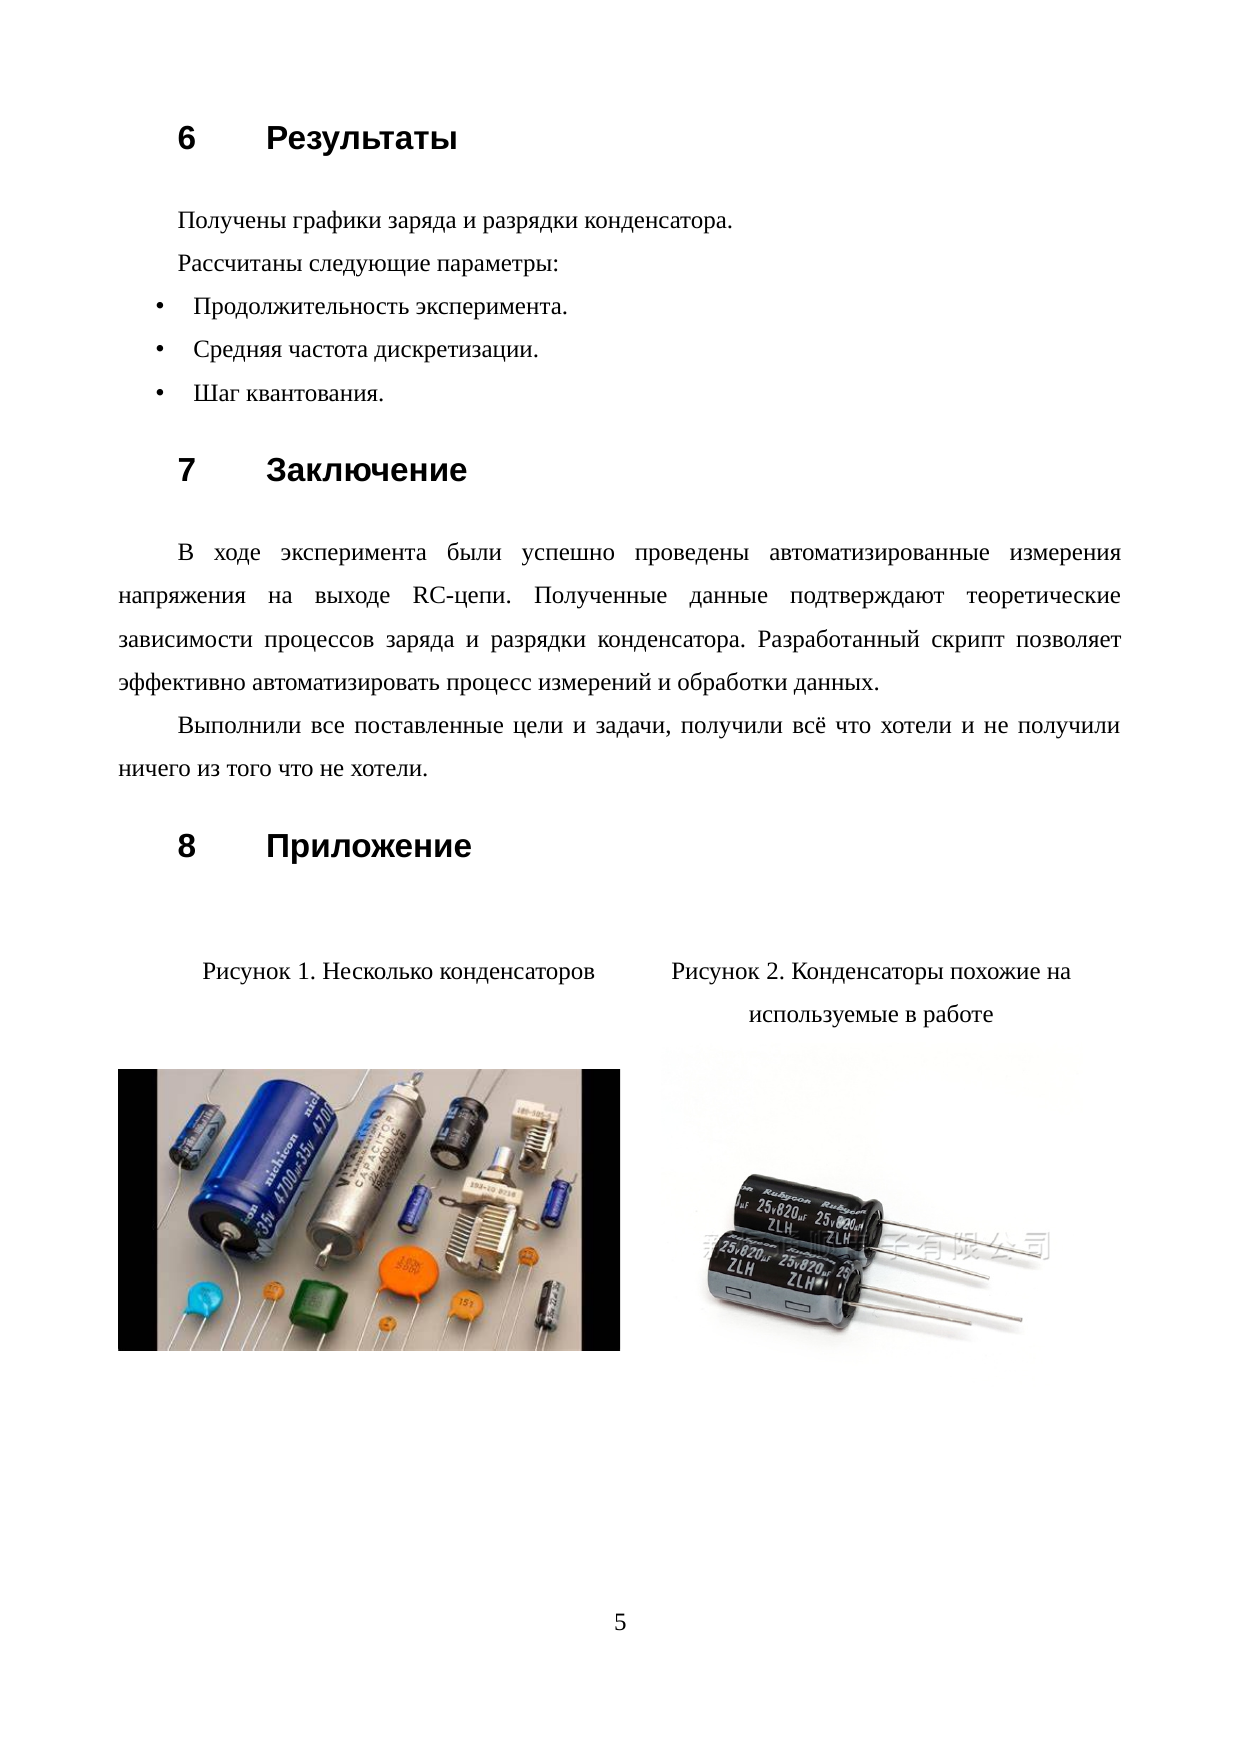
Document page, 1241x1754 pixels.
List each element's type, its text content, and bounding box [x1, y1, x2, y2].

table_header Рисунок 1. Несколько конденсаторов [118, 913, 620, 1069]
text В ходе эксперимента были успешно проведены автоматизированные измерения напряжения на выходе RC-цепи. Полученные данные подтверждают теоретические зависимости процессов заряда и разрядки конденсатора. Разработанный скрипт позволяет эффективно автоматизировать процесс измерений и обработки данных. [118, 537, 1122, 696]
table_header [118, 1351, 620, 1480]
table_header Рисунок 2. Конденсаторы похожие на используемые в работе [620, 913, 1122, 1480]
list Средняя частота дискретизации. [156, 334, 1122, 363]
text Выполнили все поставленные цели и задачи, получили всё что хотели и не получили ничего из того что не хотели. [118, 710, 1122, 782]
list Продолжительность эксперимента. [156, 291, 1122, 320]
picture [659, 1042, 1083, 1466]
subtitle Заключение [118, 450, 1122, 489]
subtitle Результаты [118, 118, 1122, 157]
text Рассчитаны следующие параметры: [118, 248, 1122, 277]
picture [118, 1069, 621, 1351]
subtitle Приложение [118, 826, 1122, 864]
text Получены графики заряда и разрядки конденсатора. [118, 205, 1122, 234]
list Шаг квантования. [156, 378, 1122, 406]
